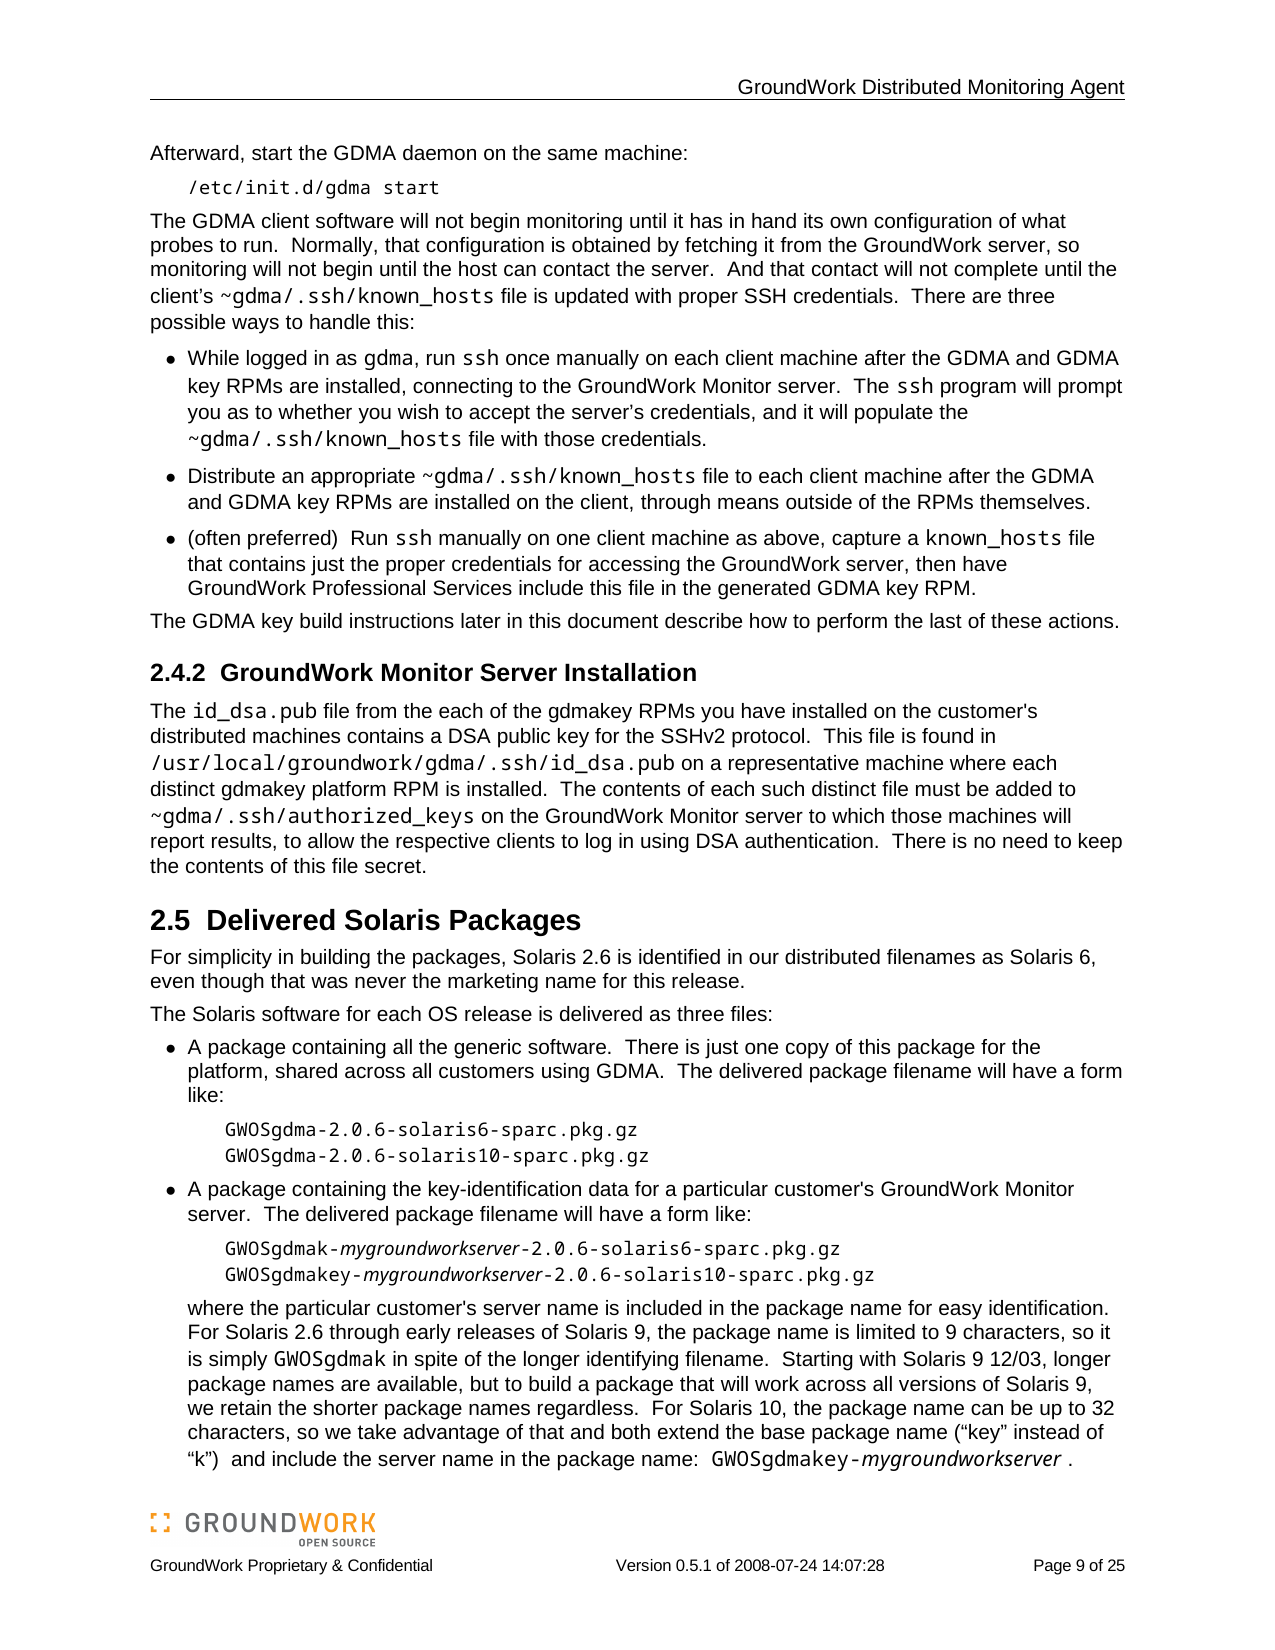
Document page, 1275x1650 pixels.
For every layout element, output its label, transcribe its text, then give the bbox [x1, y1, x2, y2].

text The id_dsa.pub file from the each of the gdmakey RPMs you have installed on the customer's distributed machines contains a DSA public key for the SSHv2 protocol. This file is found in /usr/local/groundwork/gdma/.ssh/id_dsa.pub on a representative machine where each distinct gdmakey platform RPM is installed. The contents of each such distinct file must be added to ~gdma/.ssh/authorized_keys on the GroundWork Monitor server to which those machines will report results, to allow the respective clients to log in using DSA authentication. There is no need to keep the contents of this file secret. [150, 696, 1125, 878]
list (often preferred) Run ssh manually on one client machine as above, capture a known_hosts file that contains just the proper credentials for accessing the GroundWork server, then have GroundWork Professional Services include this file in the generated GDMA key RPM. [165, 523, 1125, 600]
subtitle GroundWork Monitor Server Installation [150, 658, 1125, 687]
text GWOSgdmak-mygroundworkserver-2.0.6-solaris6-sparc.pkg.gz [225, 1234, 1125, 1261]
text GWOSgdmakey-mygroundworkserver-2.0.6-solaris10-sparc.pkg.gz [225, 1261, 1125, 1287]
text The GDMA client software will not begin monitoring until it has in hand its own configuration of what probes to run. Normally, that configuration is obtained by fetching it from the GroundWork server, so monitoring will not begin until the host can contact the server. And that contact will not complete until the client’s ~gdma/.ssh/known_hosts file is updated with proper SSH credentials. There are three possible ways to handle this: [150, 209, 1125, 334]
list A package containing the key-identification data for a particular customer's GroundWork Monitor server. The delivered package filename will have a form like: [165, 1177, 1125, 1226]
text For simplicity in building the packages, Solaris 2.6 is identified in our distributed filenames as Solaris 6, even though that was never the marketing name for this release. [150, 945, 1125, 993]
list A package containing all the generic software. There is just one copy of this package for the platform, shared across all customers using GDMA. The delivered package filename will have a form like: [165, 1035, 1125, 1107]
list Distribute an appropriate ~gdma/.ssh/known_hosts file to each client machine after the GDMA and GDMA key RPMs are installed on the client, through means outside of the RPMs themselves. [165, 461, 1125, 514]
text /etc/init.d/gdma start [187, 174, 1125, 200]
text GWOSgdma-2.0.6-solaris6-sparc.pkg.gz [225, 1116, 1125, 1142]
text GWOSgdma-2.0.6-solaris10-sparc.pkg.gz [225, 1142, 1125, 1168]
text The Solaris software for each OS release is delivered as three files: [150, 1002, 1125, 1026]
picture [150, 1512, 375, 1547]
text where the particular customer's server name is included in the package name for easy identification. For Solaris 2.6 through early releases of Solaris 9, the package name is limited to 9 characters, so it is simply GWOSgdmak in spite of the longer identifying filename. Starting with Solaris 9 12/03, longer package names are available, but to build a package that will work across all versions of Solaris 9, we retain the shorter package names regardless. For Solaris 10, the package name can be up to 32 characters, so we take advantage of that and both extend the base package name (“key” instead of “k”) and include the server name in the package name: GWOSgdmakey-mygroundworkserver . [187, 1296, 1125, 1473]
subtitle Delivered Solaris Packages [150, 903, 1125, 936]
text The GDMA key build instructions later in this document describe how to perform the last of these actions. [150, 609, 1125, 633]
list While logged in as gdma, run ssh once manually on each client machine after the GDMA and GDMA key RPMs are installed, connecting to the GroundWork Monitor server. The ssh program will prompt you as to whether you wish to accept the server’s credentials, and it will populate the ~gdma/.ssh/known_hosts file with those credentials. [165, 343, 1125, 452]
text Afterward, start the GDMA daemon on the same machine: [150, 141, 1125, 165]
